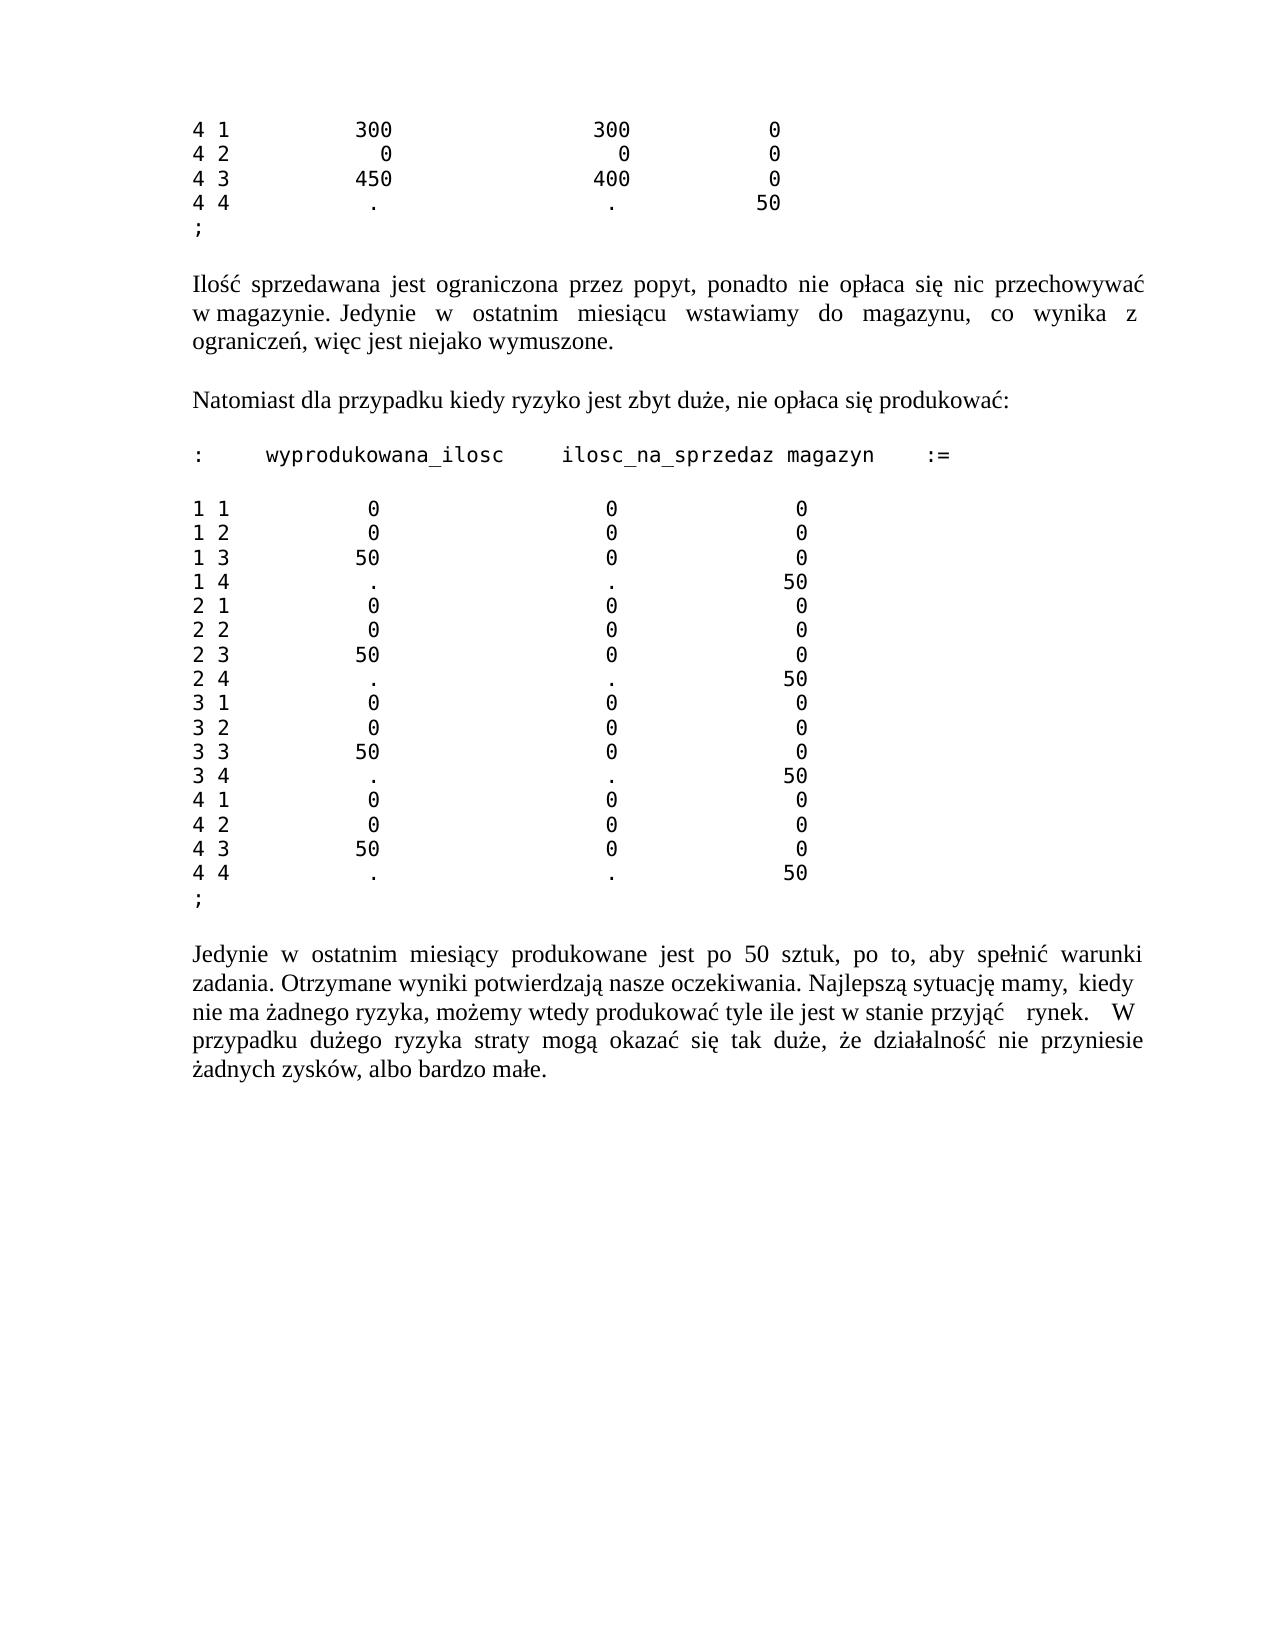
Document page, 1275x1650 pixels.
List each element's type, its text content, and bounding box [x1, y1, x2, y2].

text 4 1 0 0 0 [118, 788, 1157, 813]
text ; [118, 215, 1157, 239]
text 1 1 0 0 0 [118, 497, 1157, 521]
text 1 2 0 0 0 [118, 521, 1157, 546]
text 4 3 50 0 0 [118, 837, 1157, 861]
text 4 3 450 400 0 [118, 167, 1157, 191]
text 4 4 . . 50 [118, 191, 1157, 215]
text ; [118, 886, 1157, 910]
text 4 4 . . 50 [118, 861, 1157, 886]
text 4 2 0 0 0 [118, 142, 1157, 167]
text 4 1 300 300 0 [118, 118, 1157, 142]
text : wyprodukowana_ilosc ilosc_na_sprzedaz magazyn := [118, 443, 1157, 468]
text 3 3 50 0 0 [118, 740, 1157, 764]
text 3 1 0 0 0 [118, 691, 1157, 716]
text 3 4 . . 50 [118, 764, 1157, 788]
text Ilość sprzedawana jest ograniczona przez popyt, ponadto nie opłaca się nic przechowywać w magazynie. Jedynie w ostatnim miesiącu wstawiamy do magazynu, co wynika z ograniczeń, więc jest niejako wymuszone. [118, 269, 1157, 355]
text Jedynie w ostatnim miesiący produkowane jest po 50 sztuk, po to, aby spełnić warunki zadania. Otrzymane wyniki potwierdzają nasze oczekiwania. Najlepszą sytuację mamy, kiedy nie ma żadnego ryzyka, możemy wtedy produkować tyle ile jest w stanie przyjąć rynek. W przypadku dużego ryzyka straty mogą okazać się tak duże, że działalność nie przyniesie żadnych zysków, albo bardzo małe. [118, 939, 1157, 1083]
text 2 4 . . 50 [118, 667, 1157, 691]
text 2 1 0 0 0 [118, 594, 1157, 618]
text 3 2 0 0 0 [118, 716, 1157, 740]
text 2 3 50 0 0 [118, 643, 1157, 667]
text 1 3 50 0 0 [118, 546, 1157, 570]
text 1 4 . . 50 [118, 570, 1157, 594]
text 2 2 0 0 0 [118, 618, 1157, 643]
text 4 2 0 0 0 [118, 813, 1157, 837]
text Natomiast dla przypadku kiedy ryzyko jest zbyt duże, nie opłaca się produkować: [118, 385, 1157, 414]
